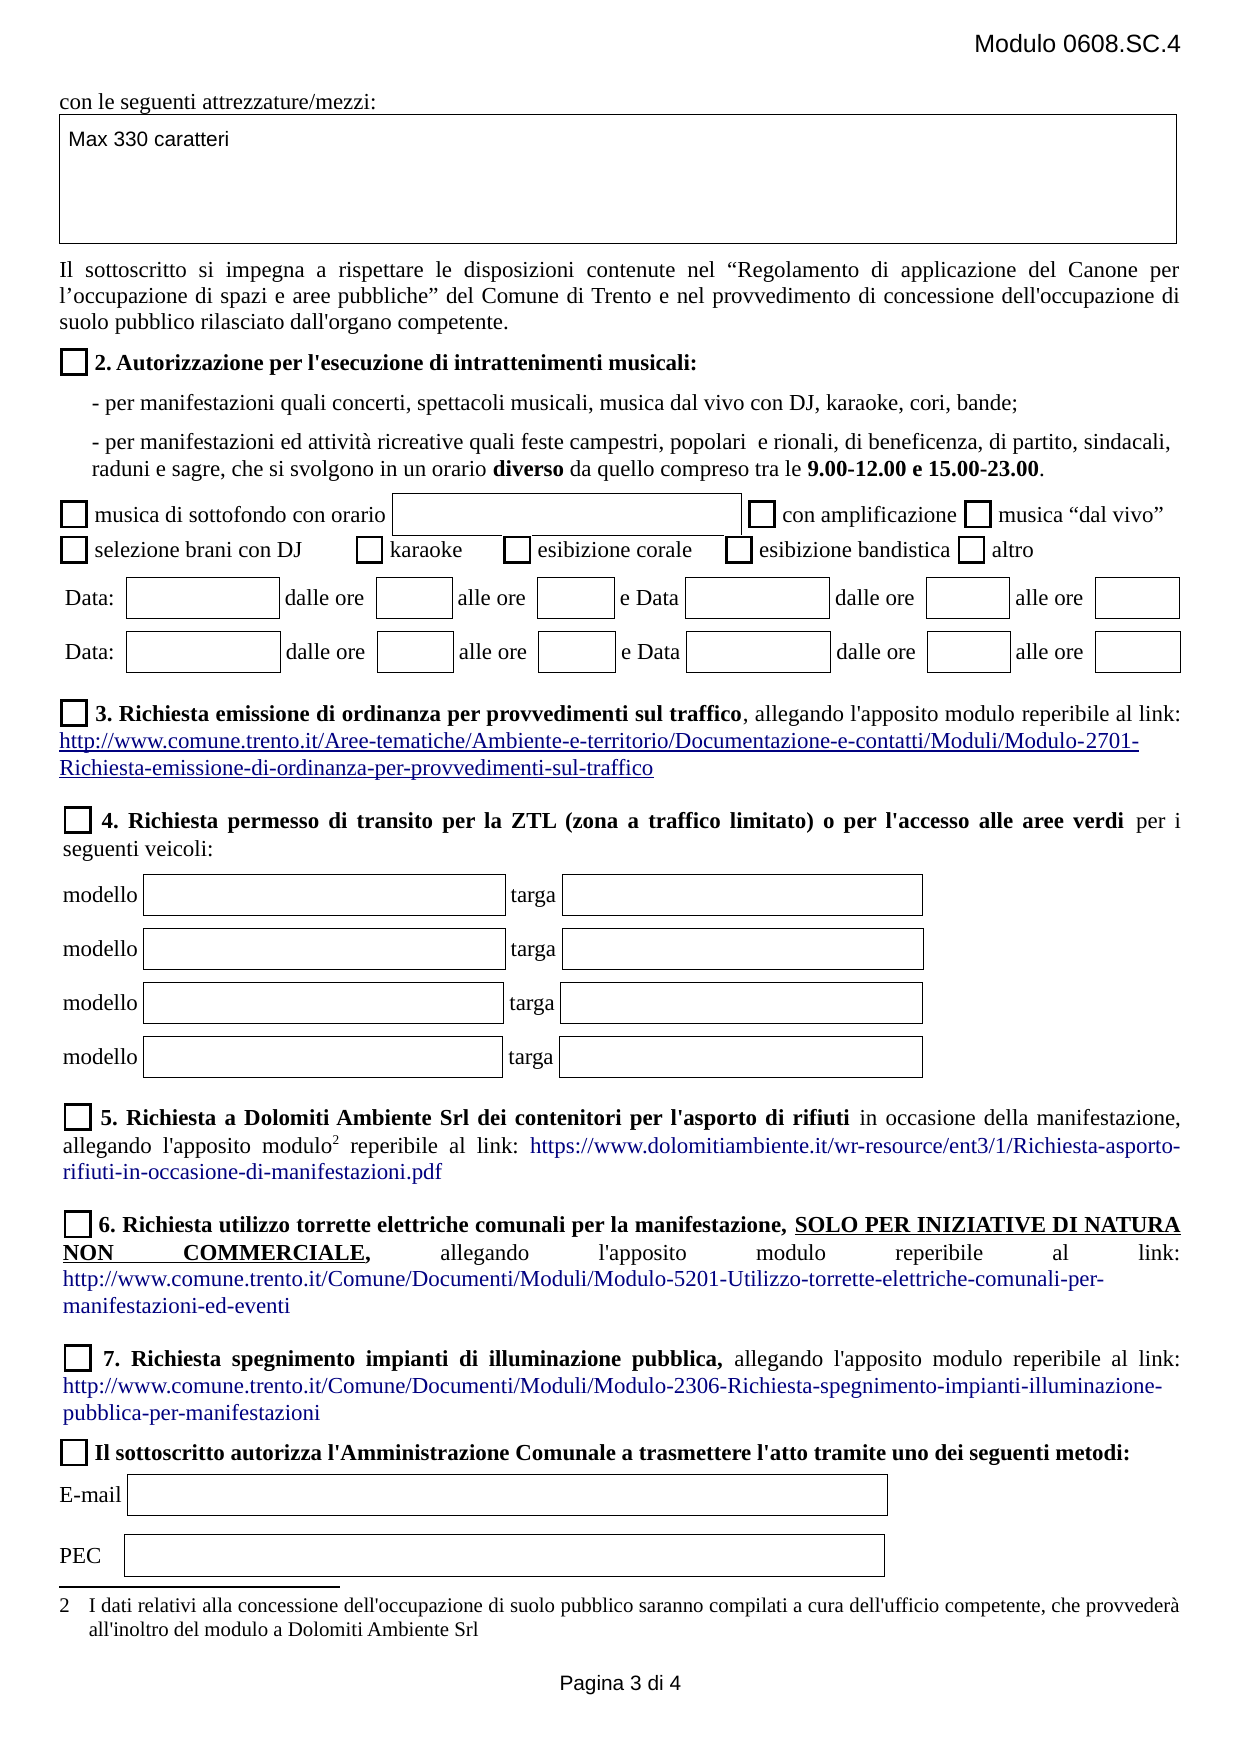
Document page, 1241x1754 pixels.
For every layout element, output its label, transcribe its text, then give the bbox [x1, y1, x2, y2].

text targa [503, 1036, 559, 1077]
text - per manifestazioni ed attività ricreative quali feste campestri, popolari e rionali, di beneficenza, di partito, sindacali, raduni e sagre, che si svolgono in un orario diverso da quello compreso tra le 9.00-12.00 e 15.00-23.00. [92, 428, 1181, 481]
text Data: [59, 631, 126, 672]
text I dati relativi alla concessione dell'occupazione di suolo pubblico saranno compilati a cura dell'ufficio competente, che provvederà all'inoltro del modulo a Dolomiti Ambiente Srl [59, 1593, 1181, 1641]
text targa [504, 982, 560, 1023]
text 7. Richiesta spegnimento impianti di illuminazione pubblica, allegando l'apposito modulo reperibile al link: http://www.comune.trento.it/Comune/Documenti/Moduli/Modulo-2306-Richiesta-spegnimento-impianti-illuminazione-pubblica-per-manifestazioni [63, 1343, 1181, 1425]
text PEC [59, 1534, 124, 1576]
text musica di sottofondo con orario con amplificazione musica “dal vivo” selezione brani con DJ karaoke esibizione corale esibizione bandistica altro [59, 493, 502, 564]
text musica di sottofondo con orario con amplificazione musica “dal vivo” selezione brani con DJ karaoke esibizione corale esibizione bandistica altro [532, 536, 724, 564]
text [888, 1474, 1181, 1515]
text alle ore [1010, 577, 1095, 618]
text 3. Richiesta emissione di ordinanza per provvedimenti sul traffico, allegando l'apposito modulo reperibile al link: http://www.comune.trento.it/Aree-tematiche/Ambiente-e-territorio/Documentazione-e-contatti/Moduli/Modulo-2701-Richiesta-emissione-di-ordinanza-per-provvedimenti-sul-traffico [59, 698, 1181, 780]
text alle ore [1011, 631, 1095, 672]
text modello [63, 1036, 143, 1077]
text [923, 1036, 1181, 1077]
text E-mail [59, 1474, 127, 1515]
text - per manifestazioni quali concerti, spettacoli musicali, musica dal vivo con DJ, karaoke, cori, bande; [92, 389, 1181, 416]
text dalle ore [280, 577, 376, 618]
text Il sottoscritto autorizza l'Amministrazione Comunale a trasmettere l'atto tramite uno dei seguenti metodi: [89, 1438, 1181, 1467]
text dalle ore [281, 631, 377, 672]
text 2. Autorizzazione per l'esecuzione di intrattenimenti musicali: [89, 347, 1181, 377]
text modello [63, 982, 143, 1023]
text Il sottoscritto si impegna a rispettare le disposizioni contenute nel “Regolamento di applicazione del Canone per l’occupazione di spazi e aree pubbliche” del Comune di Trento e nel provvedimento di concessione dell'occupazione di suolo pubblico rilasciato dall'organo competente. [59, 256, 1181, 335]
text modello [63, 928, 143, 969]
text alle ore [453, 577, 537, 618]
text [923, 874, 1181, 915]
text targa [506, 928, 562, 969]
text [923, 982, 1181, 1023]
text dalle ore [831, 631, 927, 672]
text dalle ore [830, 577, 926, 618]
text [885, 1534, 1181, 1576]
text [924, 928, 1181, 969]
text Data: [59, 577, 126, 618]
text 6. Richiesta utilizzo torrette elettriche comunali per la manifestazione, SOLO PER INIZIATIVE DI NATURA NON COMMERCIALE, allegando l'apposito modulo reperibile al link: http://www.comune.trento.it/Comune/Documenti/Moduli/Modulo-5201-Utilizzo-torrette-elettriche-comunali-per-manifestazioni-ed-eventi [63, 1209, 1181, 1318]
text e Data [616, 631, 686, 672]
text 4. Richiesta permesso di transito per la ZTL (zona a traffico limitato) o per l'accesso alle aree verdi per i seguenti veicoli: [63, 805, 1181, 861]
text musica di sottofondo con orario con amplificazione musica “dal vivo” selezione brani con DJ karaoke esibizione corale esibizione bandistica altro [742, 493, 1181, 564]
text targa [506, 874, 562, 915]
text con le seguenti attrezzature/mezzi: [59, 88, 1181, 243]
text modello [63, 874, 143, 915]
text alle ore [454, 631, 538, 672]
text 5. Richiesta a Dolomiti Ambiente Srl dei contenitori per l'asporto di rifiuti in occasione della manifestazione, allegando l'apposito modulo reperibile al link: https://www.dolomitiambiente.it/wr-resource/ent3/1/Richiesta-asporto-rifiuti-in-occasione-di-manifestazioni.pdf [63, 1102, 1181, 1184]
text e Data [615, 577, 685, 618]
